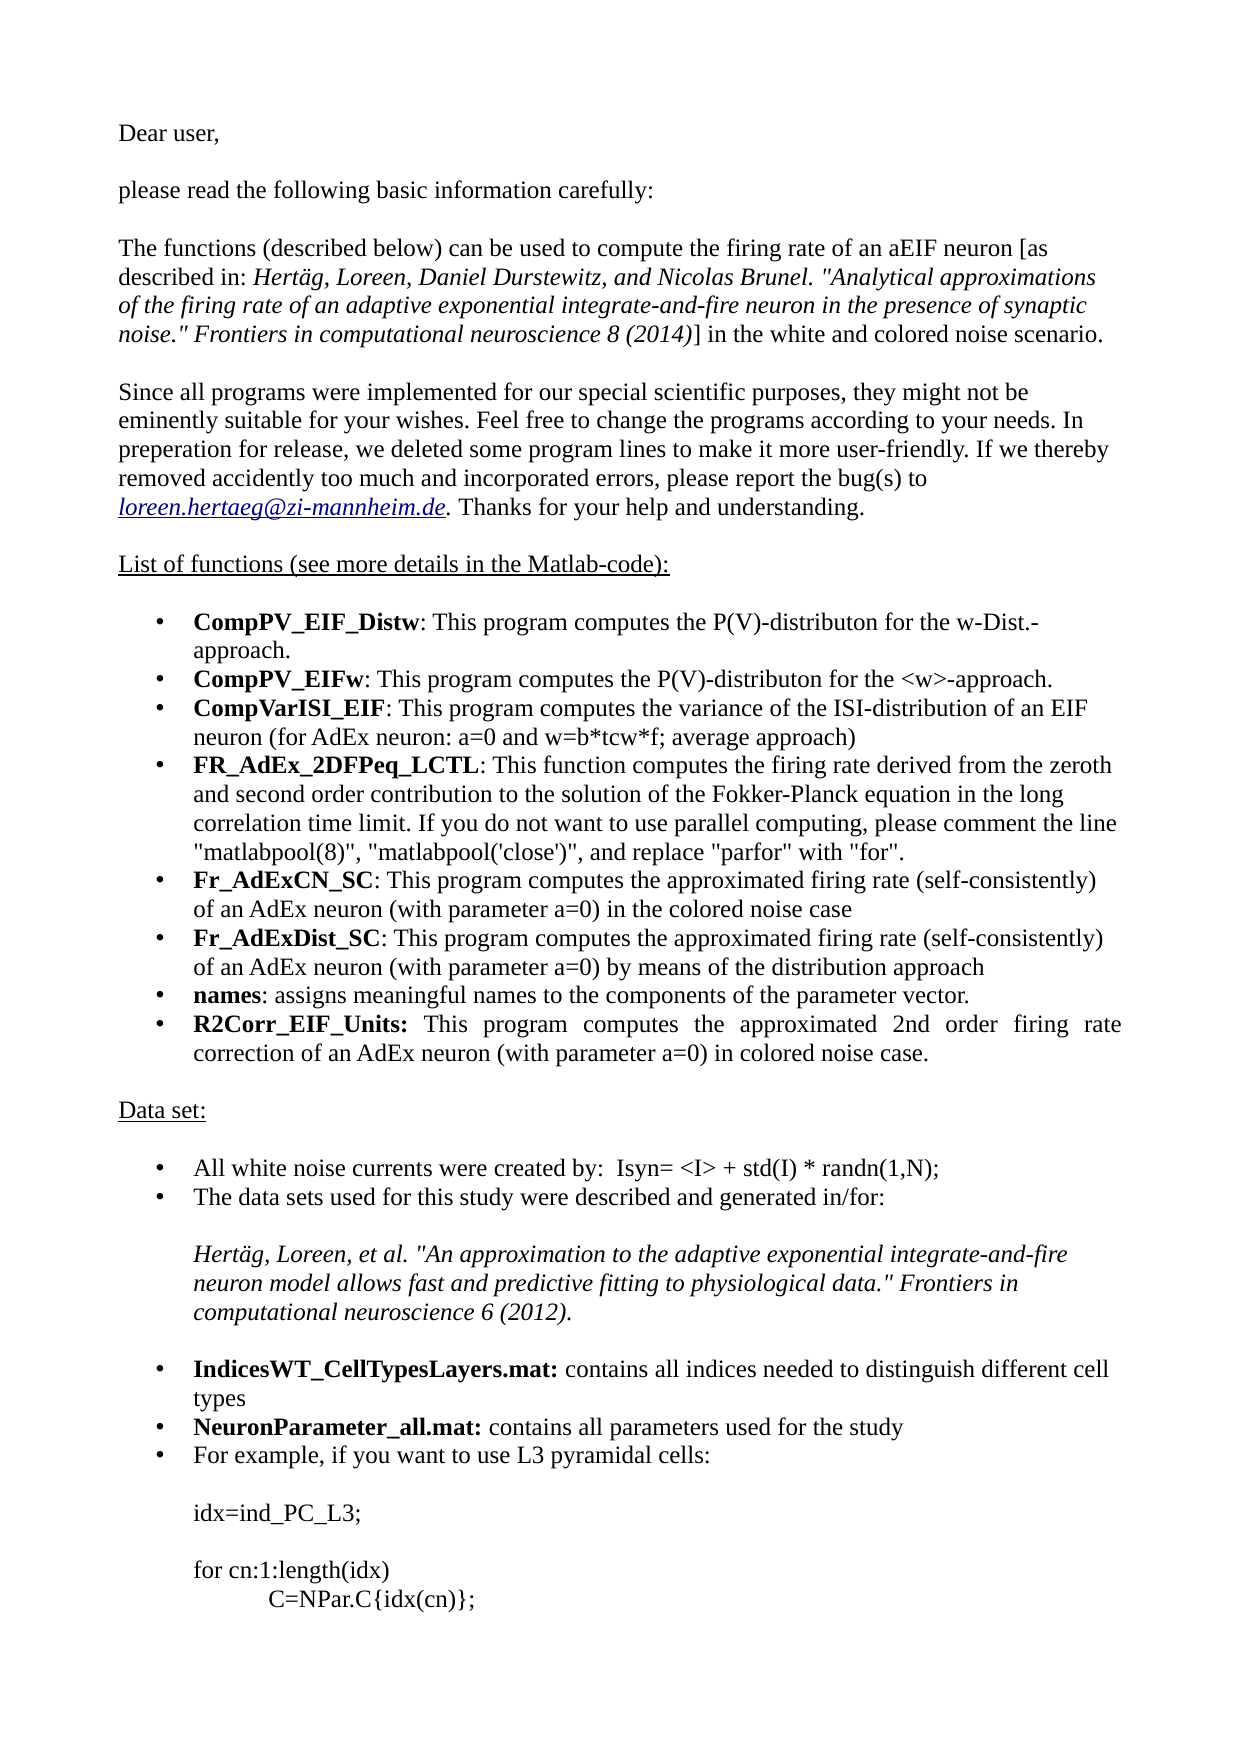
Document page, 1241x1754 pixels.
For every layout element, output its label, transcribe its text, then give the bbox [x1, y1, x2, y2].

text Hertäg, Loreen, et al. "An approximation to the adaptive exponential integrate-and-fire neuron model allows fast and predictive fitting to physiological data." Frontiers in computational neuroscience 6 (2012). [118, 1239, 1122, 1326]
text C=NPar.C{idx(cn)}; [118, 1584, 1122, 1613]
text Dear user, [118, 118, 1122, 147]
list IndicesWT_CellTypesLayers.mat: contains all indices needed to distinguish different cell types [156, 1354, 1122, 1412]
text for cn:1:length(idx) [118, 1556, 1122, 1584]
list R2Corr_EIF_Units: This program computes the approximated 2nd order firing rate correction of an AdEx neuron (with parameter a=0) in colored noise case. [156, 1009, 1122, 1067]
text The functions (described below) can be used to compute the firing rate of an aEIF neuron [as described in: Hertäg, Loreen, Daniel Durstewitz, and Nicolas Brunel. "Analytical approximations of the firing rate of an adaptive exponential integrate-and-fire neuron in the presence of synaptic noise." Frontiers in computational neuroscience 8 (2014)] in the white and colored noise scenario. [118, 233, 1122, 348]
list NeuronParameter_all.mat: contains all parameters used for the study [156, 1412, 1122, 1441]
list CompPV_EIFw: This program computes the P(V)-distributon for the <w>-approach. [156, 664, 1122, 693]
text please read the following basic information carefully: [118, 176, 1122, 204]
list For example, if you want to use L3 pyramidal cells: [156, 1441, 1122, 1469]
list The data sets used for this study were described and generated in/for: [156, 1182, 1122, 1211]
list Fr_AdExDist_SC: This program computes the approximated firing rate (self-consistently) of an AdEx neuron (with parameter a=0) by means of the distribution approach [156, 923, 1122, 981]
list FR_AdEx_2DFPeq_LCTL: This function computes the firing rate derived from the zeroth and second order contribution to the solution of the Fokker-Planck equation in the long correlation time limit. If you do not want to use parallel computing, please comment the line "matlabpool(8)", "matlabpool('close')", and replace "parfor" with "for". [156, 751, 1122, 866]
list CompPV_EIF_Distw: This program computes the P(V)-distributon for the w-Dist.-approach. [156, 607, 1122, 664]
text List of functions (see more details in the Matlab-code): [118, 549, 1122, 578]
text Since all programs were implemented for our special scientific purposes, they might not be eminently suitable for your wishes. Feel free to change the programs according to your needs. In preperation for release, we deleted some program lines to make it more user-friendly. If we thereby removed accidently too much and incorporated errors, please report the bug(s) to loreen.hertaeg@zi-mannheim.de. Thanks for your help and understanding. [118, 377, 1122, 521]
list All white noise currents were created by: Isyn= <I> + std(I) * randn(1,N); [156, 1153, 1122, 1182]
list names: assigns meaningful names to the components of the parameter vector. [156, 981, 1122, 1009]
list Fr_AdExCN_SC: This program computes the approximated firing rate (self-consistently) of an AdEx neuron (with parameter a=0) in the colored noise case [156, 866, 1122, 923]
text Data set: [118, 1096, 1122, 1124]
text idx=ind_PC_L3; [118, 1498, 1122, 1527]
list CompVarISI_EIF: This program computes the variance of the ISI-distribution of an EIF neuron (for AdEx neuron: a=0 and w=b*tcw*f; average approach) [156, 693, 1122, 751]
